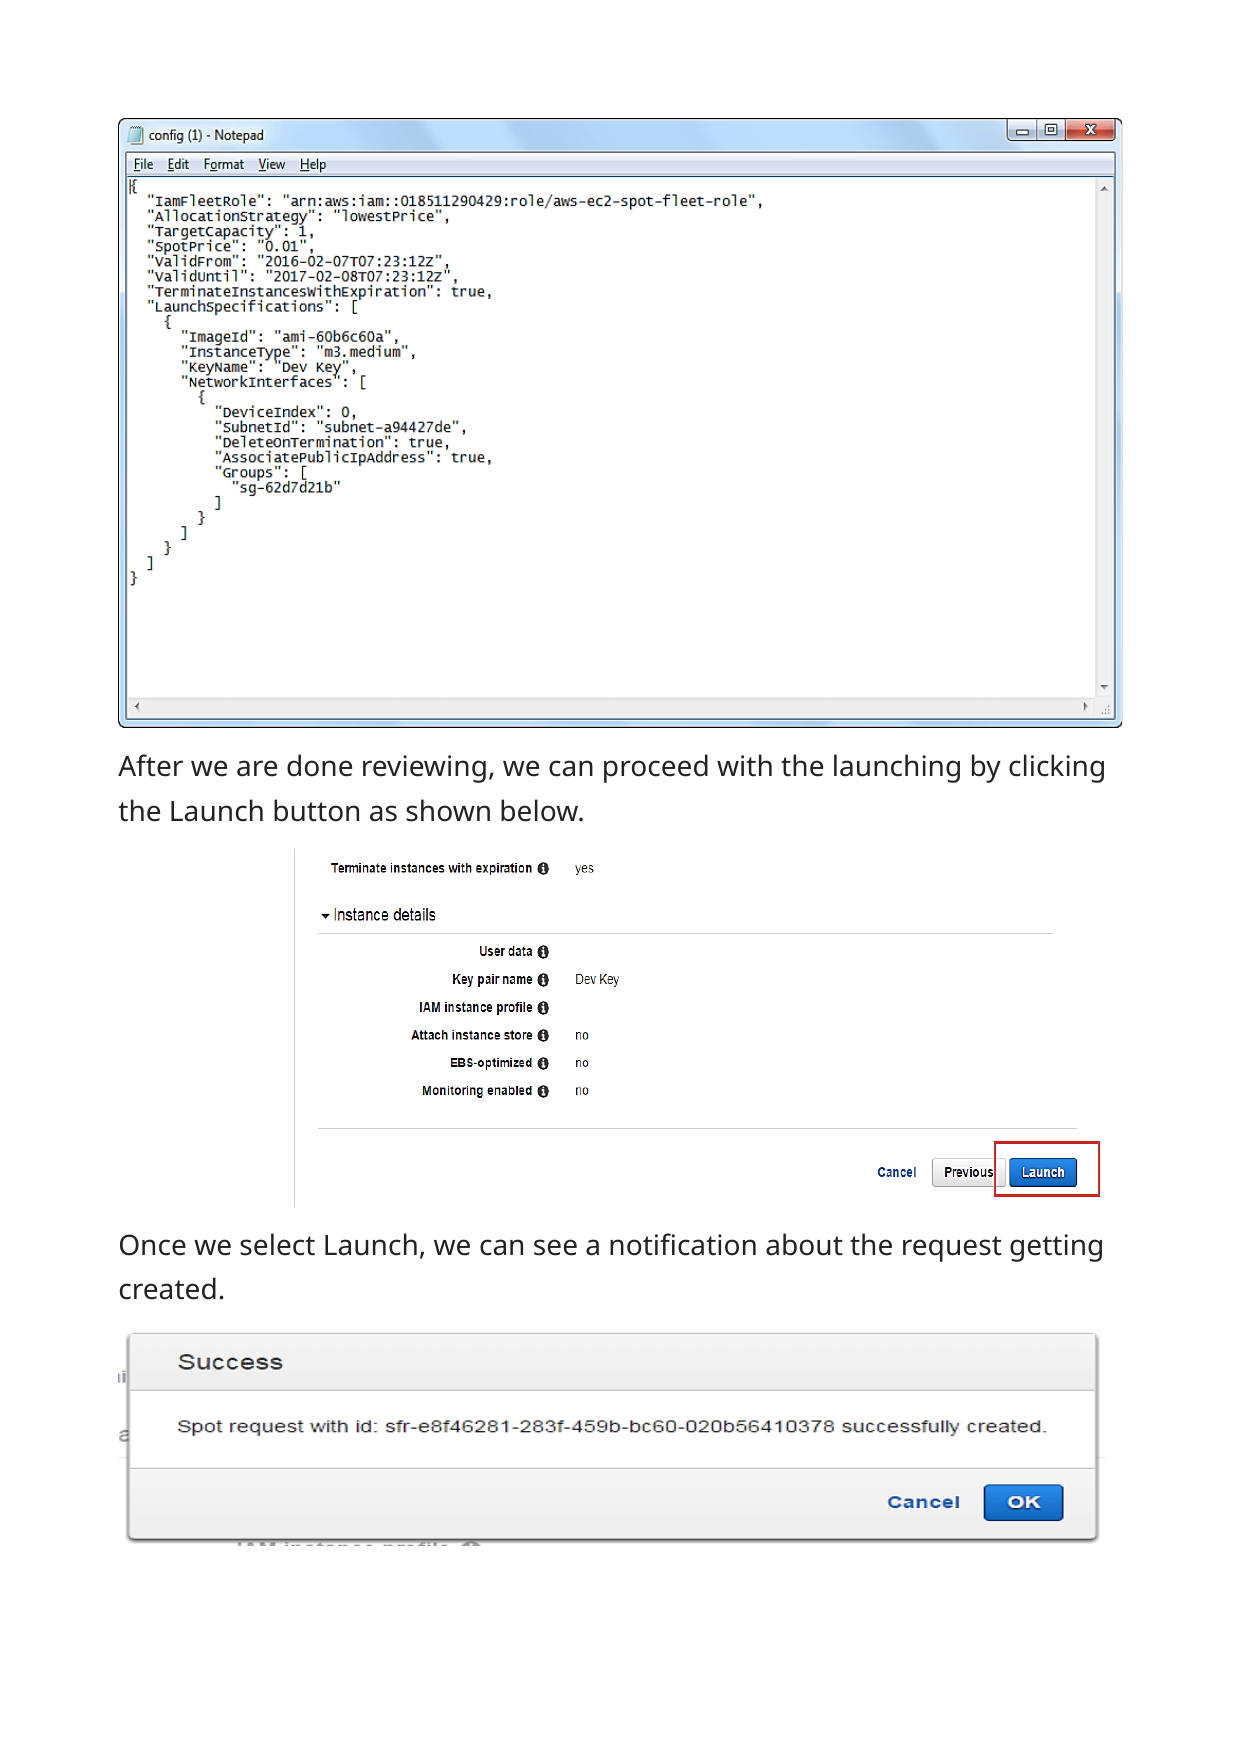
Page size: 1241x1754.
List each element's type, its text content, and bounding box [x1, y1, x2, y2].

text Once we select Launch, we can see a notification about the request getting created. [118, 1225, 1122, 1307]
picture [118, 849, 1123, 1207]
picture [118, 118, 1123, 728]
picture [118, 1327, 1106, 1546]
text After we are done reviewing, we can proceed with the launching by clicking the Launch button as shown below. [118, 747, 1122, 829]
